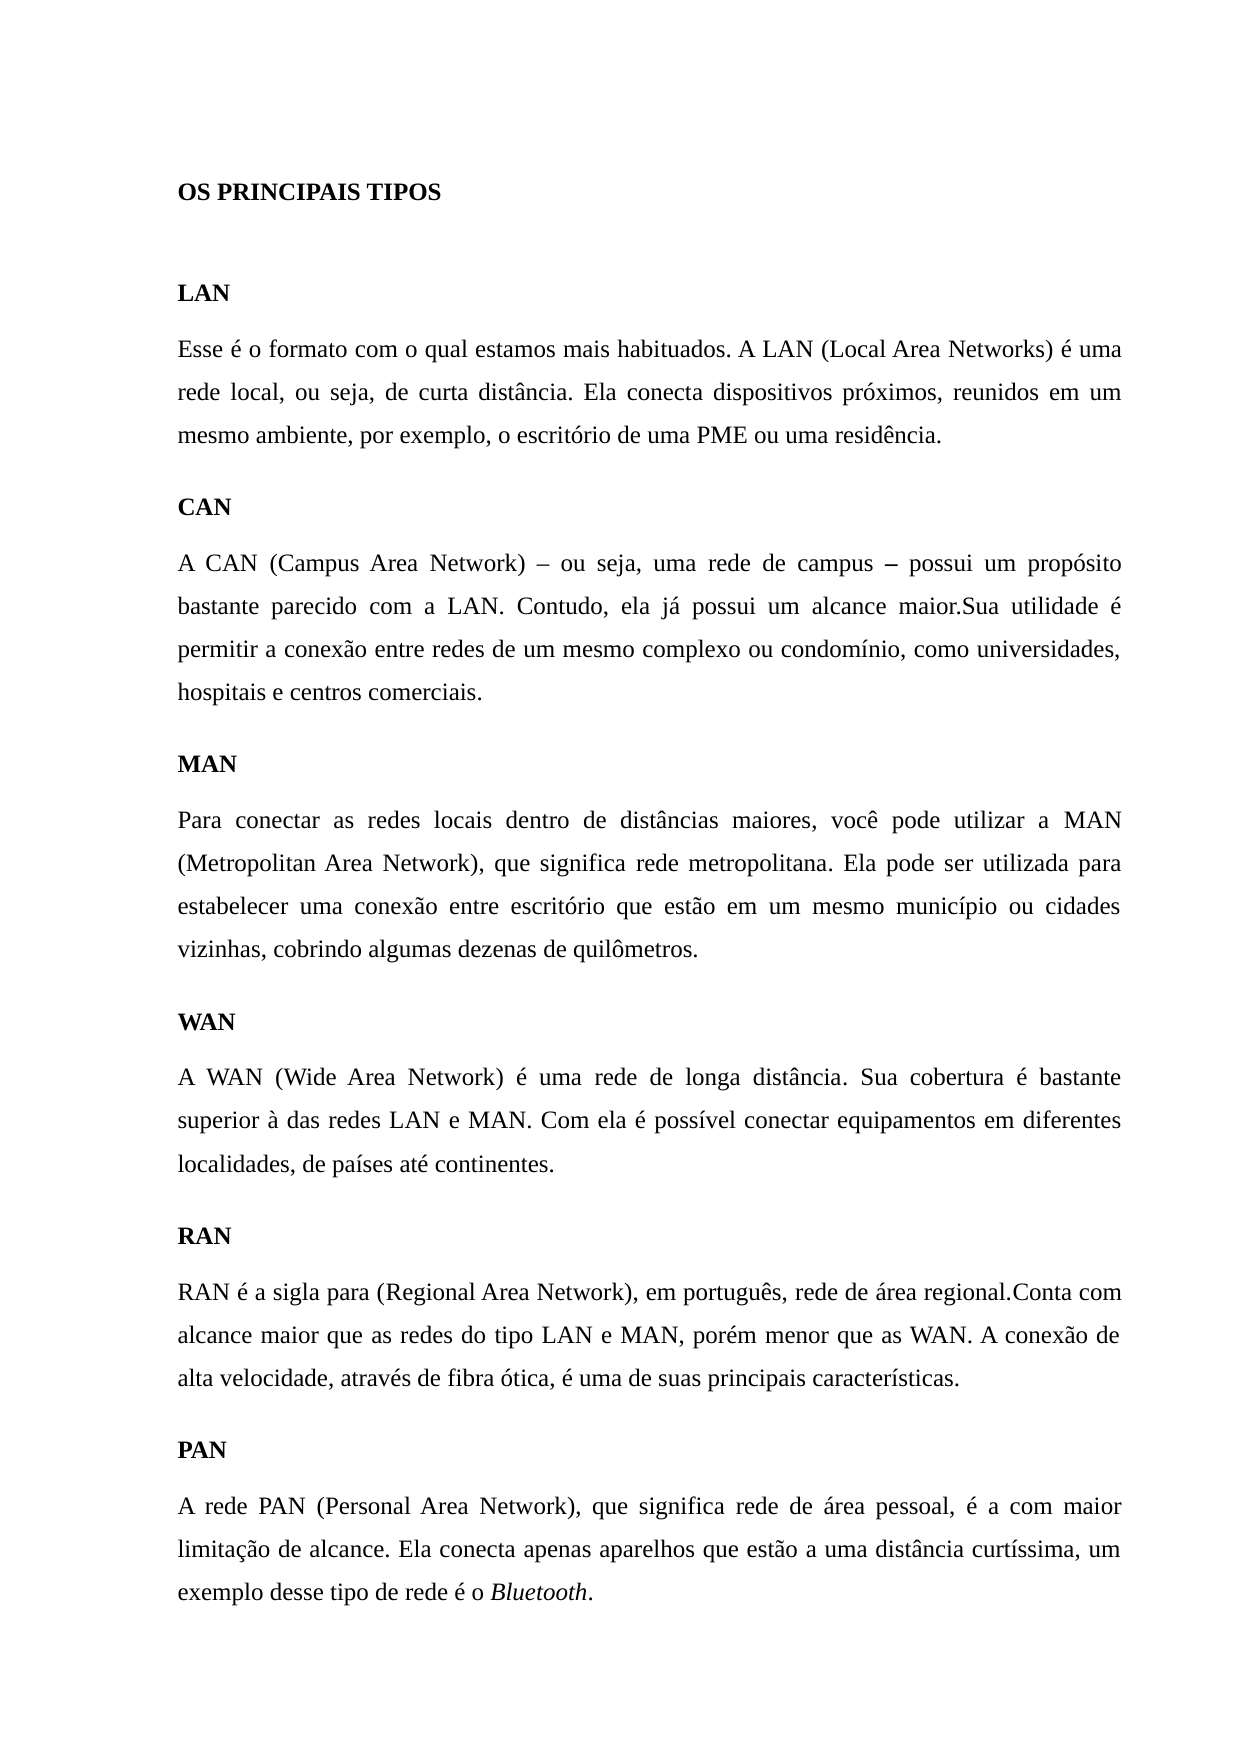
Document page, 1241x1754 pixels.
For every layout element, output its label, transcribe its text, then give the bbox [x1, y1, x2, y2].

subtitle MAN [177, 749, 1122, 778]
subtitle CAN [177, 492, 1122, 521]
text Para conectar as redes locais dentro de distâncias maiores, você pode utilizar a MAN (Metropolitan Area Network), que significa rede metropolitana. Ela pode ser utilizada para estabelecer uma conexão entre escritório que estão em um mesmo município ou cidades vizinhas, cobrindo algumas dezenas de quilômetros. [177, 805, 1122, 963]
text A CAN (Campus Area Network) – ou seja, uma rede de campus – possui um propósito bastante parecido com a LAN. Contudo, ela já possui um alcance maior.Sua utilidade é permitir a conexão entre redes de um mesmo complexo ou condomínio, como universidades, hospitais e centros comerciais. [177, 548, 1122, 706]
subtitle RAN [177, 1221, 1122, 1250]
text RAN é a sigla para (Regional Area Network), em português, rede de área regional.Conta com alcance maior que as redes do tipo LAN e MAN, porém menor que as WAN. A conexão de alta velocidade, através de fibra ótica, é uma de suas principais características. [177, 1277, 1122, 1392]
subtitle WAN [177, 1007, 1122, 1036]
text OS PRINCIPAIS TIPOS [177, 177, 1122, 206]
text A WAN (Wide Area Network) é uma rede de longa distância. Sua cobertura é bastante superior à das redes LAN e MAN. Com ela é possível conectar equipamentos em diferentes localidades, de países até continentes. [177, 1062, 1122, 1177]
text Esse é o formato com o qual estamos mais habituados. A LAN (Local Area Networks) é uma rede local, ou seja, de curta distância. Ela conecta dispositivos próximos, reunidos em um mesmo ambiente, por exemplo, o escritório de uma PME ou uma residência. [177, 334, 1122, 449]
subtitle PAN [177, 1435, 1122, 1464]
text A rede PAN (Personal Area Network), que significa rede de área pessoal, é a com maior limitação de alcance. Ela conecta apenas aparelhos que estão a uma distância curtíssima, um exemplo desse tipo de rede é o Bluetooth. [177, 1491, 1122, 1606]
subtitle LAN [177, 278, 1122, 307]
